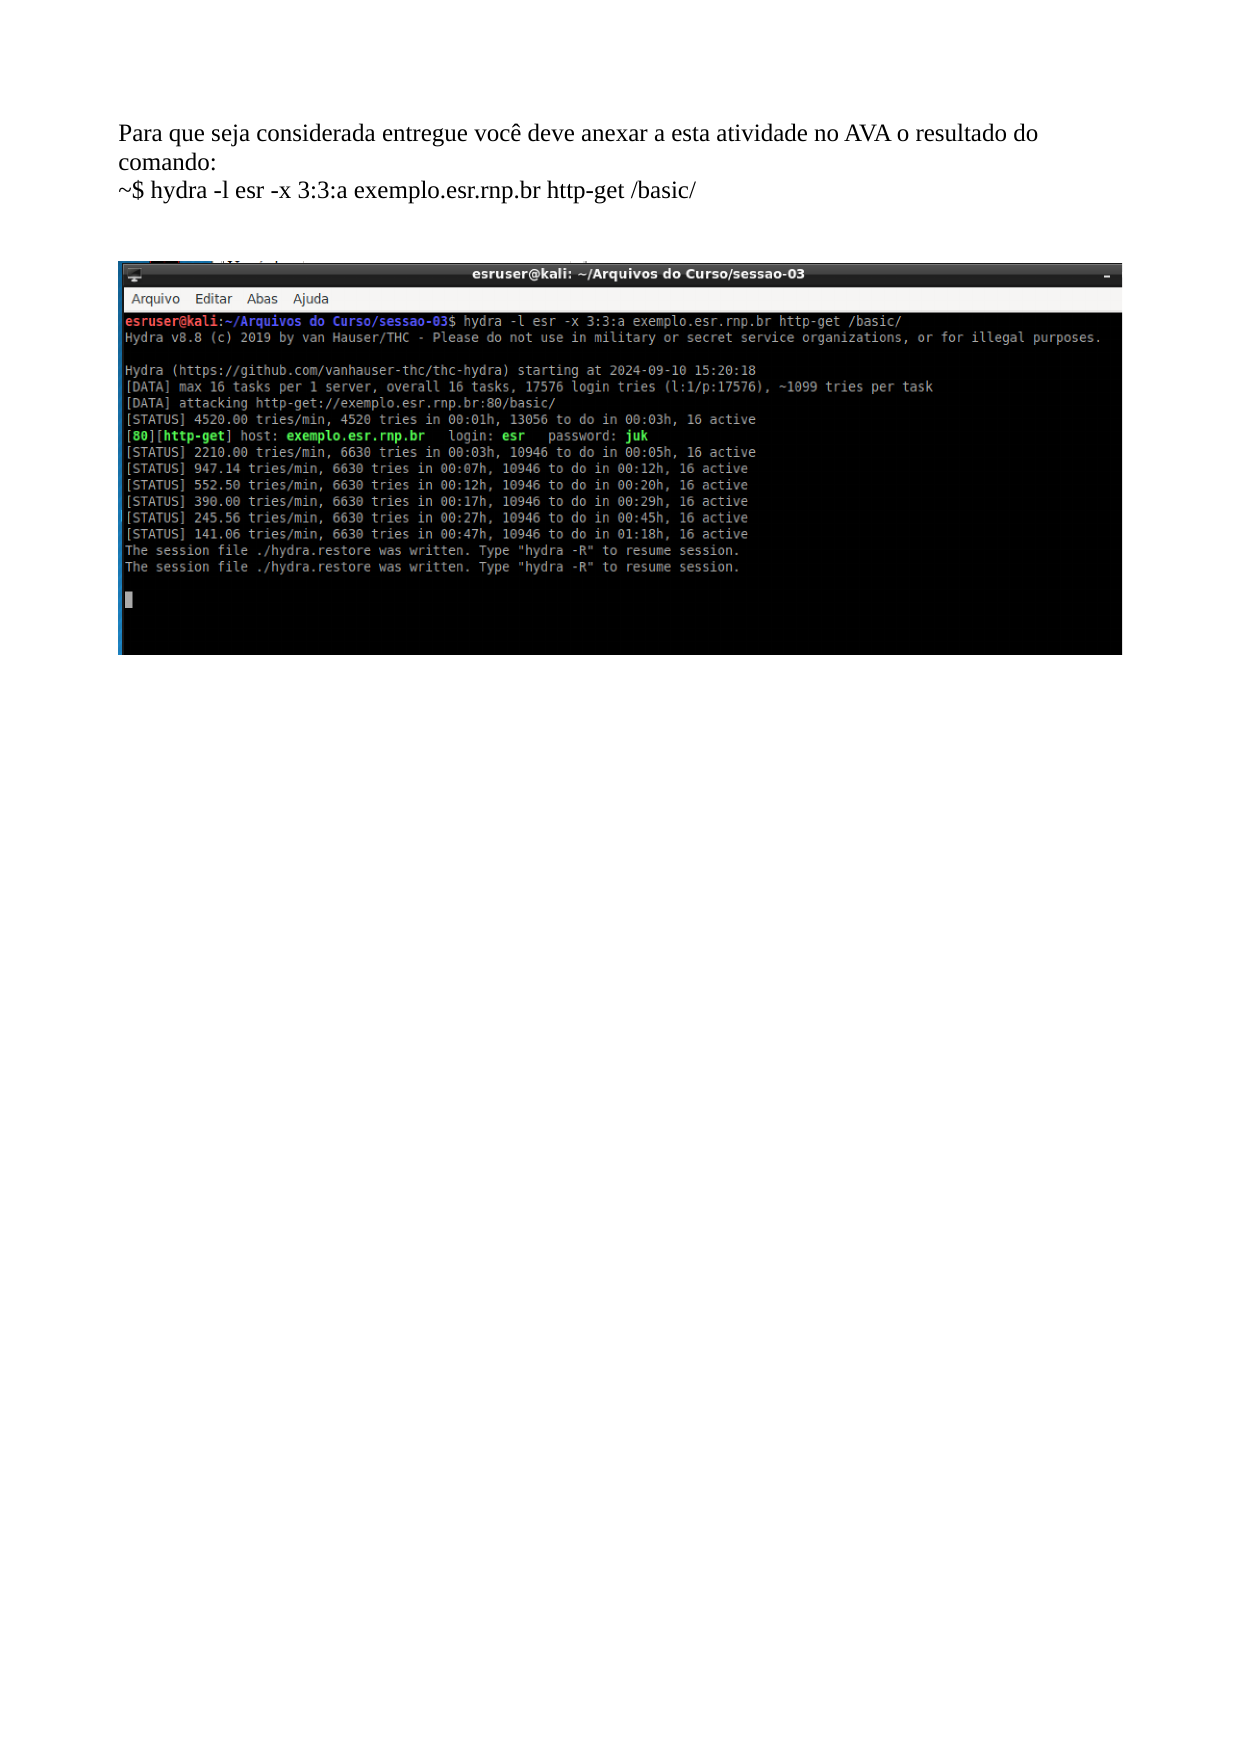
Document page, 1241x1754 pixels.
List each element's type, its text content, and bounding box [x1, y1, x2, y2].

picture [118, 261, 1123, 655]
text ~$ hydra -l esr -x 3:3:a exemplo.esr.rnp.br http-get /basic/ [118, 176, 1122, 204]
text comando: [118, 147, 1122, 176]
text Para que seja considerada entregue você deve anexar a esta atividade no AVA o resultado do [118, 118, 1122, 147]
